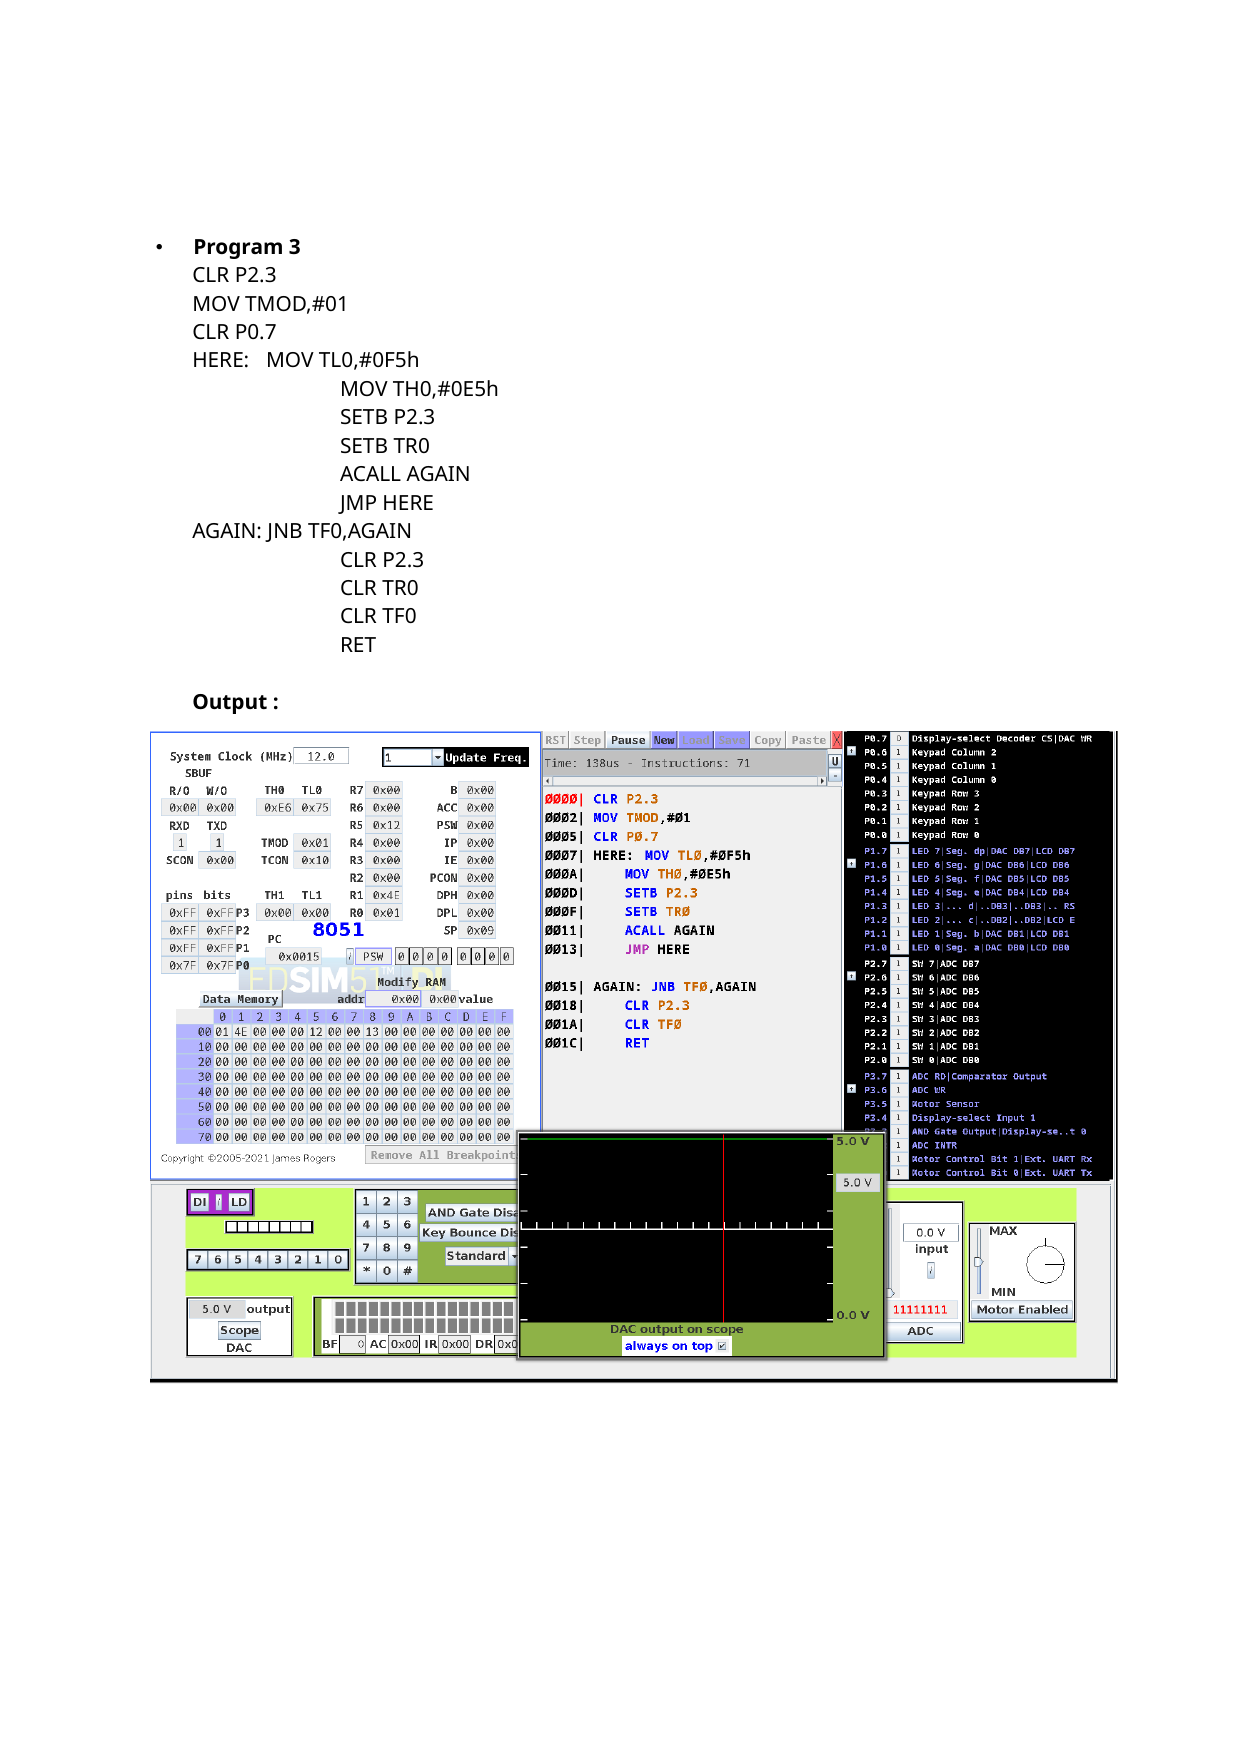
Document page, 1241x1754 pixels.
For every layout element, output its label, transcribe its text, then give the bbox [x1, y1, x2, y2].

picture [150, 731, 1118, 1384]
text SETB TR0 [118, 431, 1122, 459]
list Program 3 [156, 232, 1122, 260]
text HERE: MOV TL0,#0F5h [118, 346, 1122, 374]
text ACALL AGAIN [118, 459, 1122, 488]
text CLR P2.3 [118, 260, 1122, 289]
text MOV TH0,#0E5h [118, 374, 1122, 402]
text CLR P0.7 [118, 317, 1122, 346]
text Output : [118, 687, 1122, 715]
text RET [118, 630, 1122, 658]
text SETB P2.3 [118, 402, 1122, 431]
text JMP HERE [118, 488, 1122, 516]
text CLR TF0 [118, 602, 1122, 630]
text AGAIN: JNB TF0,AGAIN [118, 516, 1122, 545]
text CLR TR0 [118, 573, 1122, 602]
text CLR P2.3 [118, 545, 1122, 573]
text MOV TMOD,#01 [118, 289, 1122, 317]
